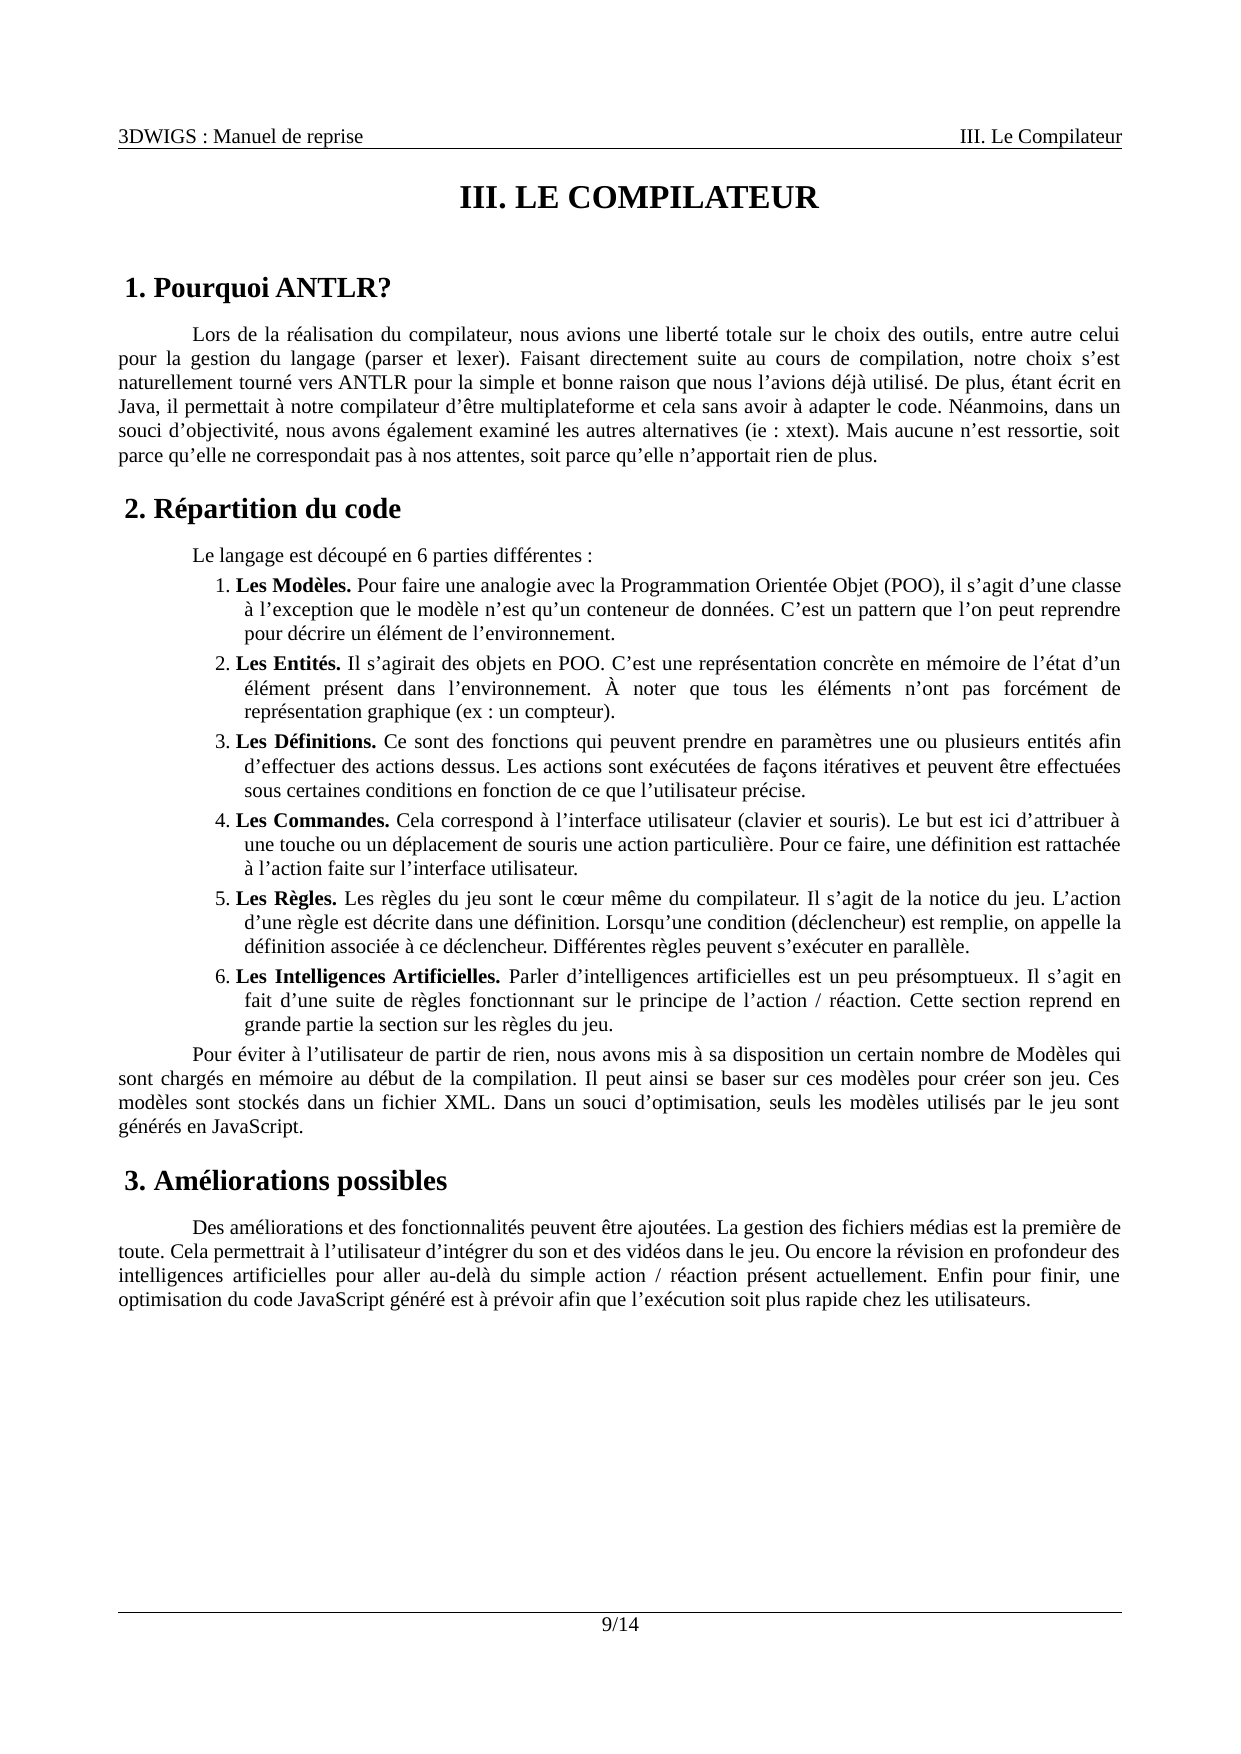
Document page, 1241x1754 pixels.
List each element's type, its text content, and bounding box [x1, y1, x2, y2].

text Lors de la réalisation du compilateur, nous avions une liberté totale sur le choix des outils, entre autre celui pour la gestion du langage (parser et lexer). Faisant directement suite au cours de compilation, notre choix s’est naturellement tourné vers ANTLR pour la simple et bonne raison que nous l’avions déjà utilisé. De plus, étant écrit en Java, il permettait à notre compilateur d’être multiplateforme et cela sans avoir à adapter le code. Néanmoins, dans un souci d’objectivité, nous avons également examiné les autres alternatives (ie : xtext). Mais aucune n’est ressortie, soit parce qu’elle ne correspondait pas à nos attentes, soit parce qu’elle n’apportait rien de plus. [118, 322, 1122, 467]
text Le langage est découpé en 6 parties différentes : [118, 543, 1122, 567]
list Les Entités. Il s’agirait des objets en POO. C’est une représentation concrète en mémoire de l’état d’un élément présent dans l’environnement. À noter que tous les éléments n’ont pas forcément de représentation graphique (ex : un compteur). [215, 651, 1122, 723]
list Les Définitions. Ce sont des fonctions qui peuvent prendre en paramètres une ou plusieurs entités afin d’effectuer des actions dessus. Les actions sont exécutées de façons itératives et peuvent être effectuées sous certaines conditions en fonction de ce que l’utilisateur précise. [215, 729, 1122, 802]
list Les Commandes. Cela correspond à l’interface utilisateur (clavier et souris). Le but est ici d’attribuer à une touche ou un déplacement de souris une action particulière. Pour ce faire, une définition est rattachée à l’action faite sur l’interface utilisateur. [215, 808, 1122, 880]
text Pour éviter à l’utilisateur de partir de rien, nous avons mis à sa disposition un certain nombre de Modèles qui sont chargés en mémoire au début de la compilation. Il peut ainsi se baser sur ces modèles pour créer son jeu. Ces modèles sont stockés dans un fichier XML. Dans un souci d’optimisation, seuls les modèles utilisés par le jeu sont générés en JavaScript. [118, 1042, 1122, 1138]
list Les Intelligences Artificielles. Parler d’intelligences artificielles est un peu présomptueux. Il s’agit en fait d’une suite de règles fonctionnant sur le principe de l’action / réaction. Cette section reprend en grande partie la section sur les règles du jeu. [215, 964, 1122, 1036]
list Les Modèles. Pour faire une analogie avec la Programmation Orientée Objet (POO), il s’agit d’une classe à l’exception que le modèle n’est qu’un conteneur de données. C’est un pattern que l’on peut reprendre pour décrire un élément de l’environnement. [215, 573, 1122, 645]
subtitle Pourquoi ANTLR? [124, 270, 1122, 304]
subtitle Répartition du code [124, 491, 1122, 525]
list Les Règles. Les règles du jeu sont le cœur même du compilateur. Il s’agit de la notice du jeu. L’action d’une règle est décrite dans une définition. Lorsqu’une condition (déclencheur) est remplie, on appelle la définition associée à ce déclencheur. Différentes règles peuvent s’exécuter en parallèle. [215, 886, 1122, 958]
subtitle Le Compilateur [118, 178, 1122, 216]
text Des améliorations et des fonctionnalités peuvent être ajoutées. La gestion des fichiers médias est la première de toute. Cela permettrait à l’utilisateur d’intégrer du son et des vidéos dans le jeu. Ou encore la révision en profondeur des intelligences artificielles pour aller au-delà du simple action / réaction présent actuellement. Enfin pour finir, une optimisation du code JavaScript généré est à prévoir afin que l’exécution soit plus rapide chez les utilisateurs. [118, 1215, 1122, 1311]
subtitle Améliorations possibles [124, 1163, 1122, 1197]
